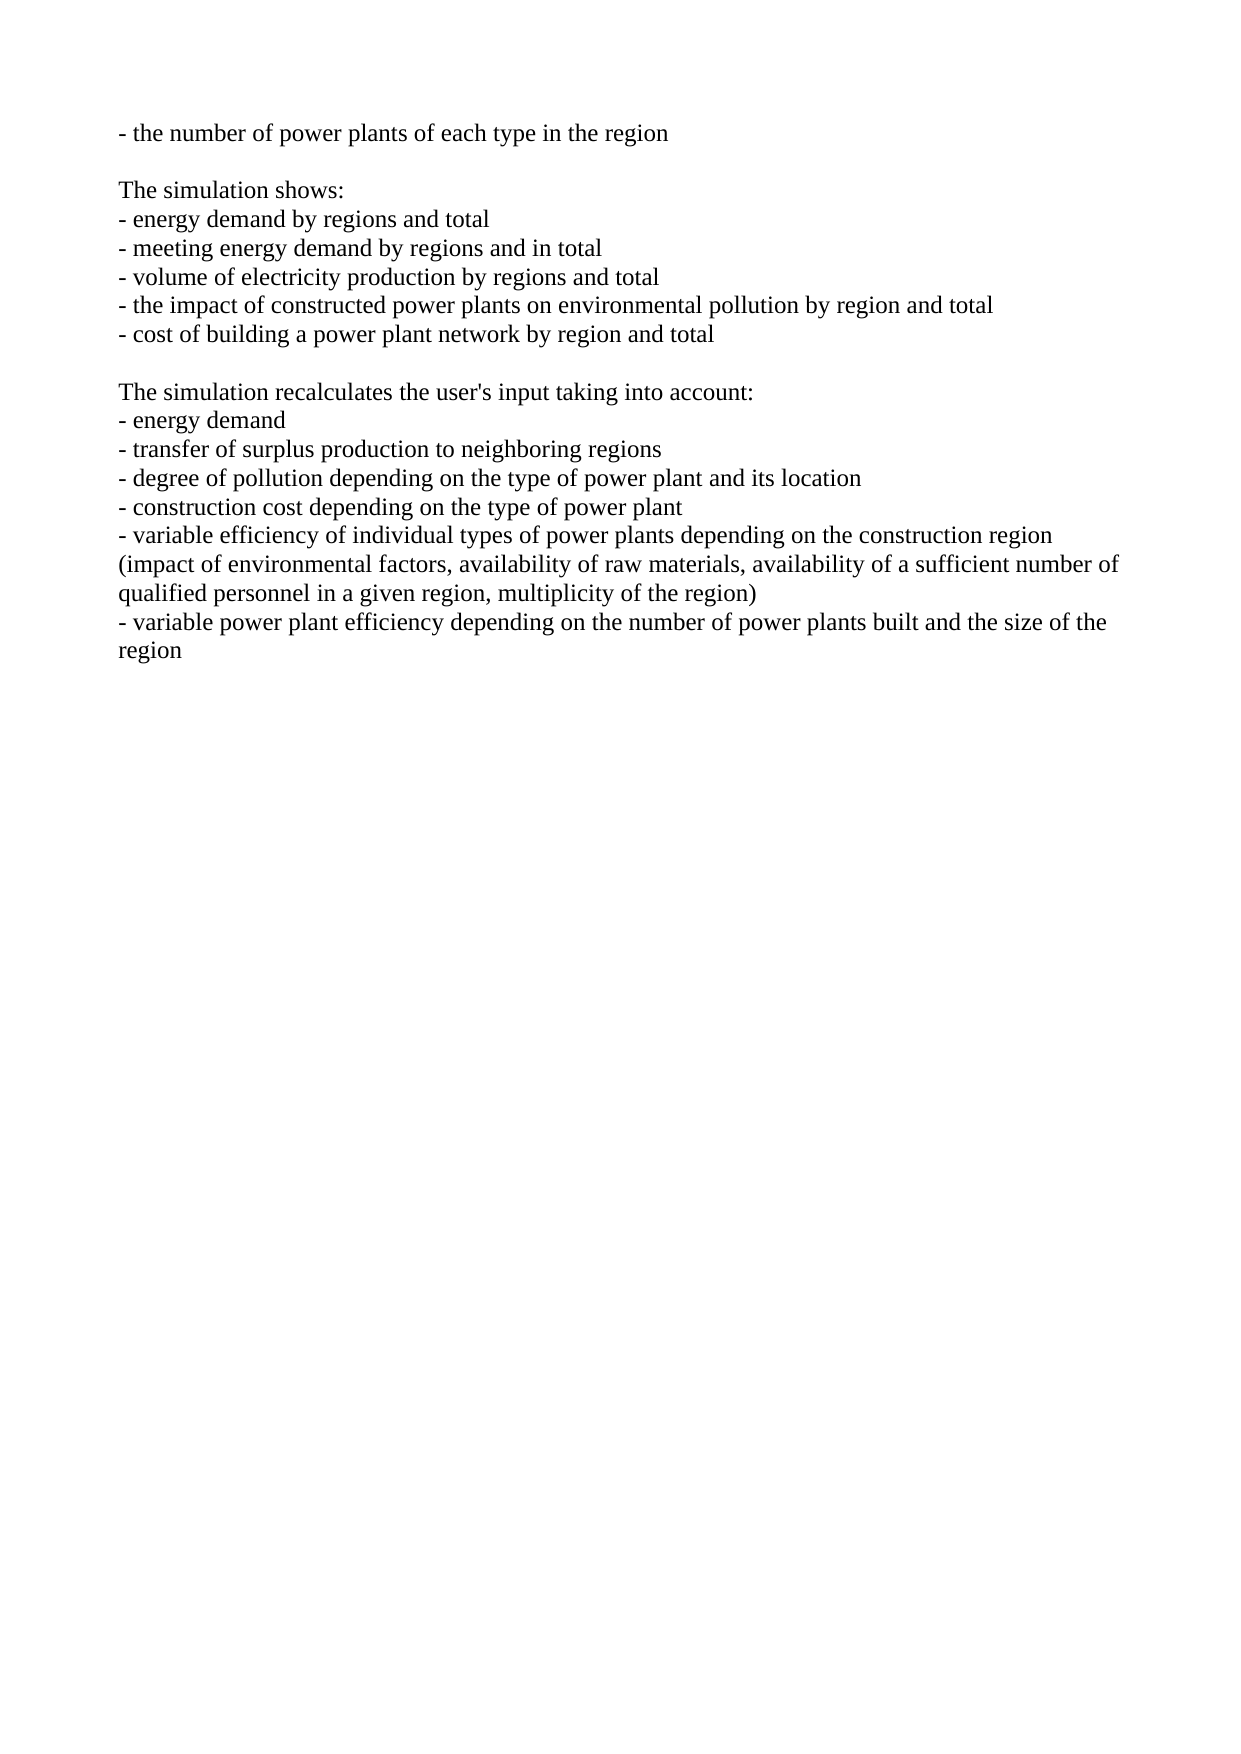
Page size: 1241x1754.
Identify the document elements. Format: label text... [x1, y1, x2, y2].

text The simulation recalculates the user's input taking into account: [118, 377, 1122, 406]
text - volume of electricity production by regions and total [118, 262, 1122, 291]
text - transfer of surplus production to neighboring regions [118, 434, 1122, 463]
text - energy demand by regions and total [118, 204, 1122, 233]
text - variable efficiency of individual types of power plants depending on the construction region (impact of environmental factors, availability of raw materials, availability of a sufficient number of qualified personnel in a given region, multiplicity of the region) [118, 521, 1122, 607]
text The simulation shows: [118, 176, 1122, 204]
text - the impact of constructed power plants on environmental pollution by region and total [118, 291, 1122, 319]
text - meeting energy demand by regions and in total [118, 233, 1122, 262]
text - energy demand [118, 406, 1122, 434]
text - degree of pollution depending on the type of power plant and its location [118, 463, 1122, 492]
text - construction cost depending on the type of power plant [118, 492, 1122, 521]
text - cost of building a power plant network by region and total [118, 319, 1122, 348]
text - the number of power plants of each type in the region [118, 118, 1122, 147]
text - variable power plant efficiency depending on the number of power plants built and the size of the region [118, 607, 1122, 664]
